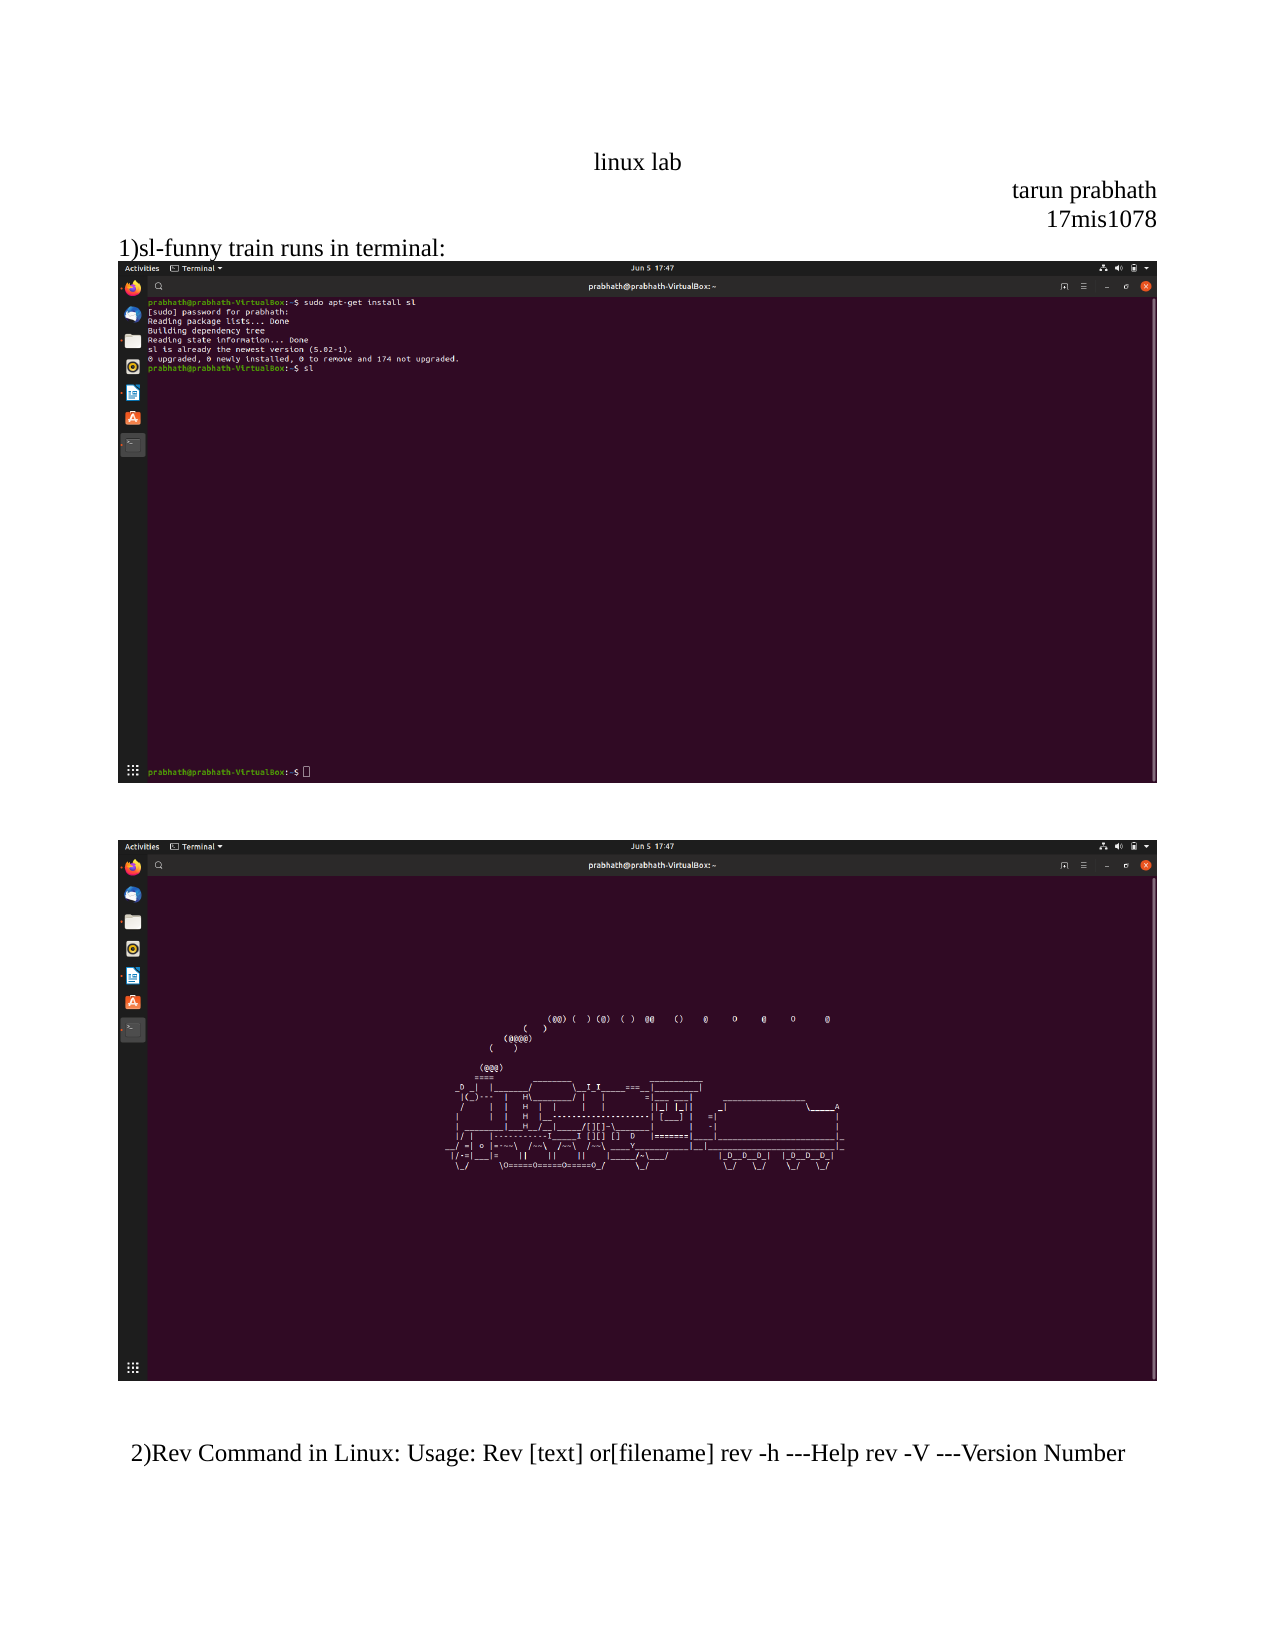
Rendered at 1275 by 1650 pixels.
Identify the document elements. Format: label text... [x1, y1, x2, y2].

picture [118, 261, 1157, 783]
text tarun prabhath [118, 176, 1157, 204]
picture [118, 840, 1157, 1381]
text 2)Rev Command in Linux: Usage: Rev [text] or[filename] rev -h ---Help rev -V ---Version Number [118, 1438, 1157, 1467]
text 17mis1078 [118, 204, 1157, 233]
text linux lab [118, 147, 1157, 176]
text 1)sl-funny train runs in terminal: [118, 233, 1157, 261]
